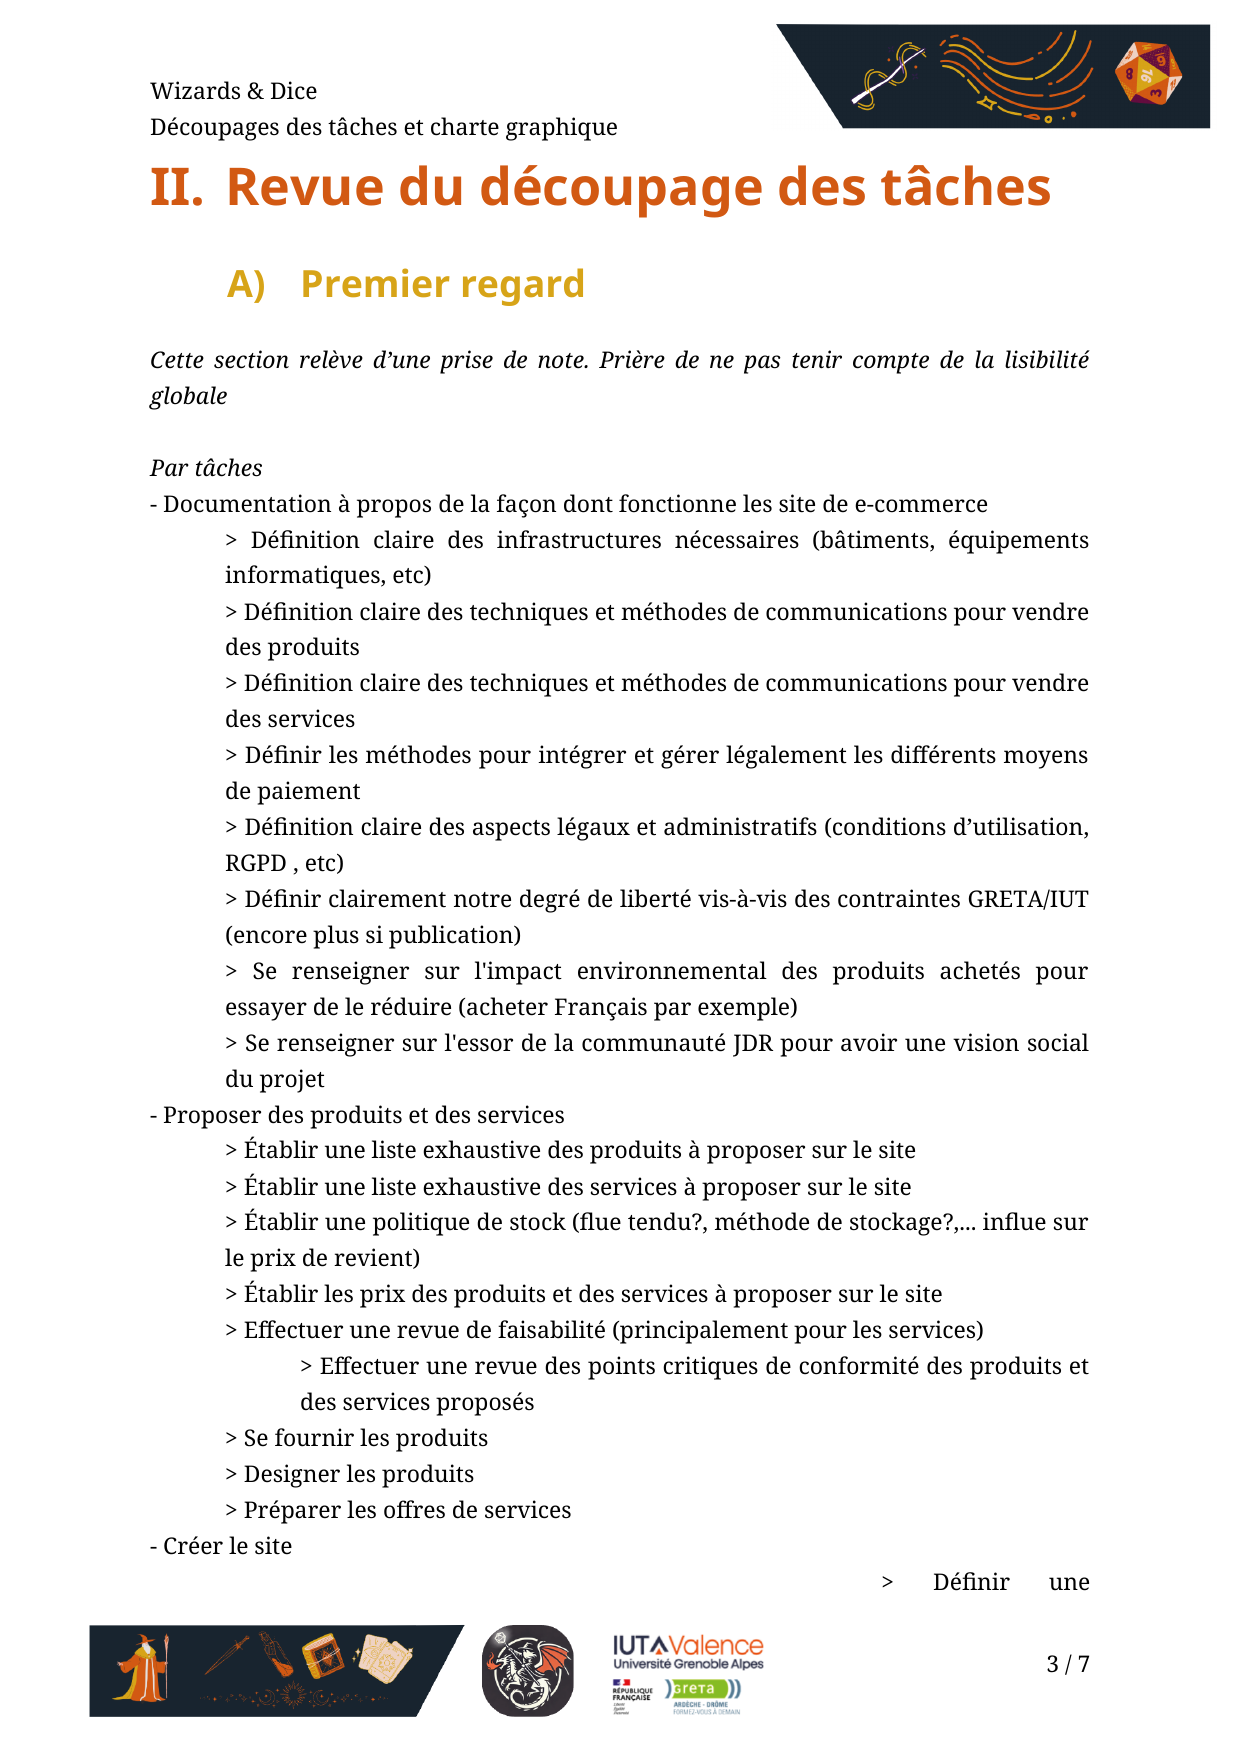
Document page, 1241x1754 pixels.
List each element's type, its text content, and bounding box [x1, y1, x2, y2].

text Par tâches [150, 452, 1090, 483]
text > Établir une liste exhaustive des produits à proposer sur le site [225, 1134, 1090, 1166]
text > Définition claire des infrastructures nécessaires (bâtiments, équipements informatiques, etc) [225, 523, 1090, 591]
text > Définition claire des techniques et méthodes de communications pour vendre des services [225, 667, 1090, 734]
text > Se renseigner sur l'impact environnemental des produits achetés pour essayer de le réduire (acheter Français par exemple) [225, 955, 1090, 1022]
text > Définir une [225, 1566, 1090, 1597]
text > Effectuer une revue de faisabilité (principalement pour les services) [225, 1314, 1090, 1345]
text > Établir une politique de stock (flue tendu?, méthode de stockage?,... influe sur le prix de revient) [225, 1206, 1090, 1273]
text > Effectuer une revue des points critiques de conformité des produits et des services proposés [300, 1350, 1090, 1417]
text > Définir clairement notre degré de liberté vis-à-vis des contraintes GRETA/IUT (encore plus si publication) [225, 883, 1090, 950]
picture [81, 1614, 788, 1726]
text - Documentation à propos de la façon dont fonctionne les site de e-commerce [150, 488, 1090, 519]
text > Établir une liste exhaustive des services à proposer sur le site [225, 1170, 1090, 1202]
text > Définition claire des techniques et méthodes de communications pour vendre des produits [225, 595, 1090, 663]
subtitle Premier regard [227, 257, 1090, 308]
picture [771, 21, 1218, 131]
subtitle Revue du découpage des tâches [150, 150, 1090, 221]
text > Se renseigner sur l'essor de la communauté JDR pour avoir une vision social du projet [225, 1027, 1090, 1094]
text > Établir les prix des produits et des services à proposer sur le site [225, 1278, 1090, 1309]
text - Proposer des produits et des services [150, 1098, 1090, 1130]
text > Se fournir les produits [225, 1422, 1090, 1453]
text Cette section relève d’une prise de note. Prière de ne pas tenir compte de la lisibilité globale [150, 344, 1090, 411]
text > Définir les méthodes pour intégrer et gérer légalement les différents moyens de paiement [225, 739, 1090, 806]
text > Préparer les offres de services [225, 1494, 1090, 1525]
text > Designer les produits [225, 1458, 1090, 1489]
text > Définition claire des aspects légaux et administratifs (conditions d’utilisation, RGPD , etc) [225, 811, 1090, 878]
text - Créer le site [150, 1530, 1090, 1561]
